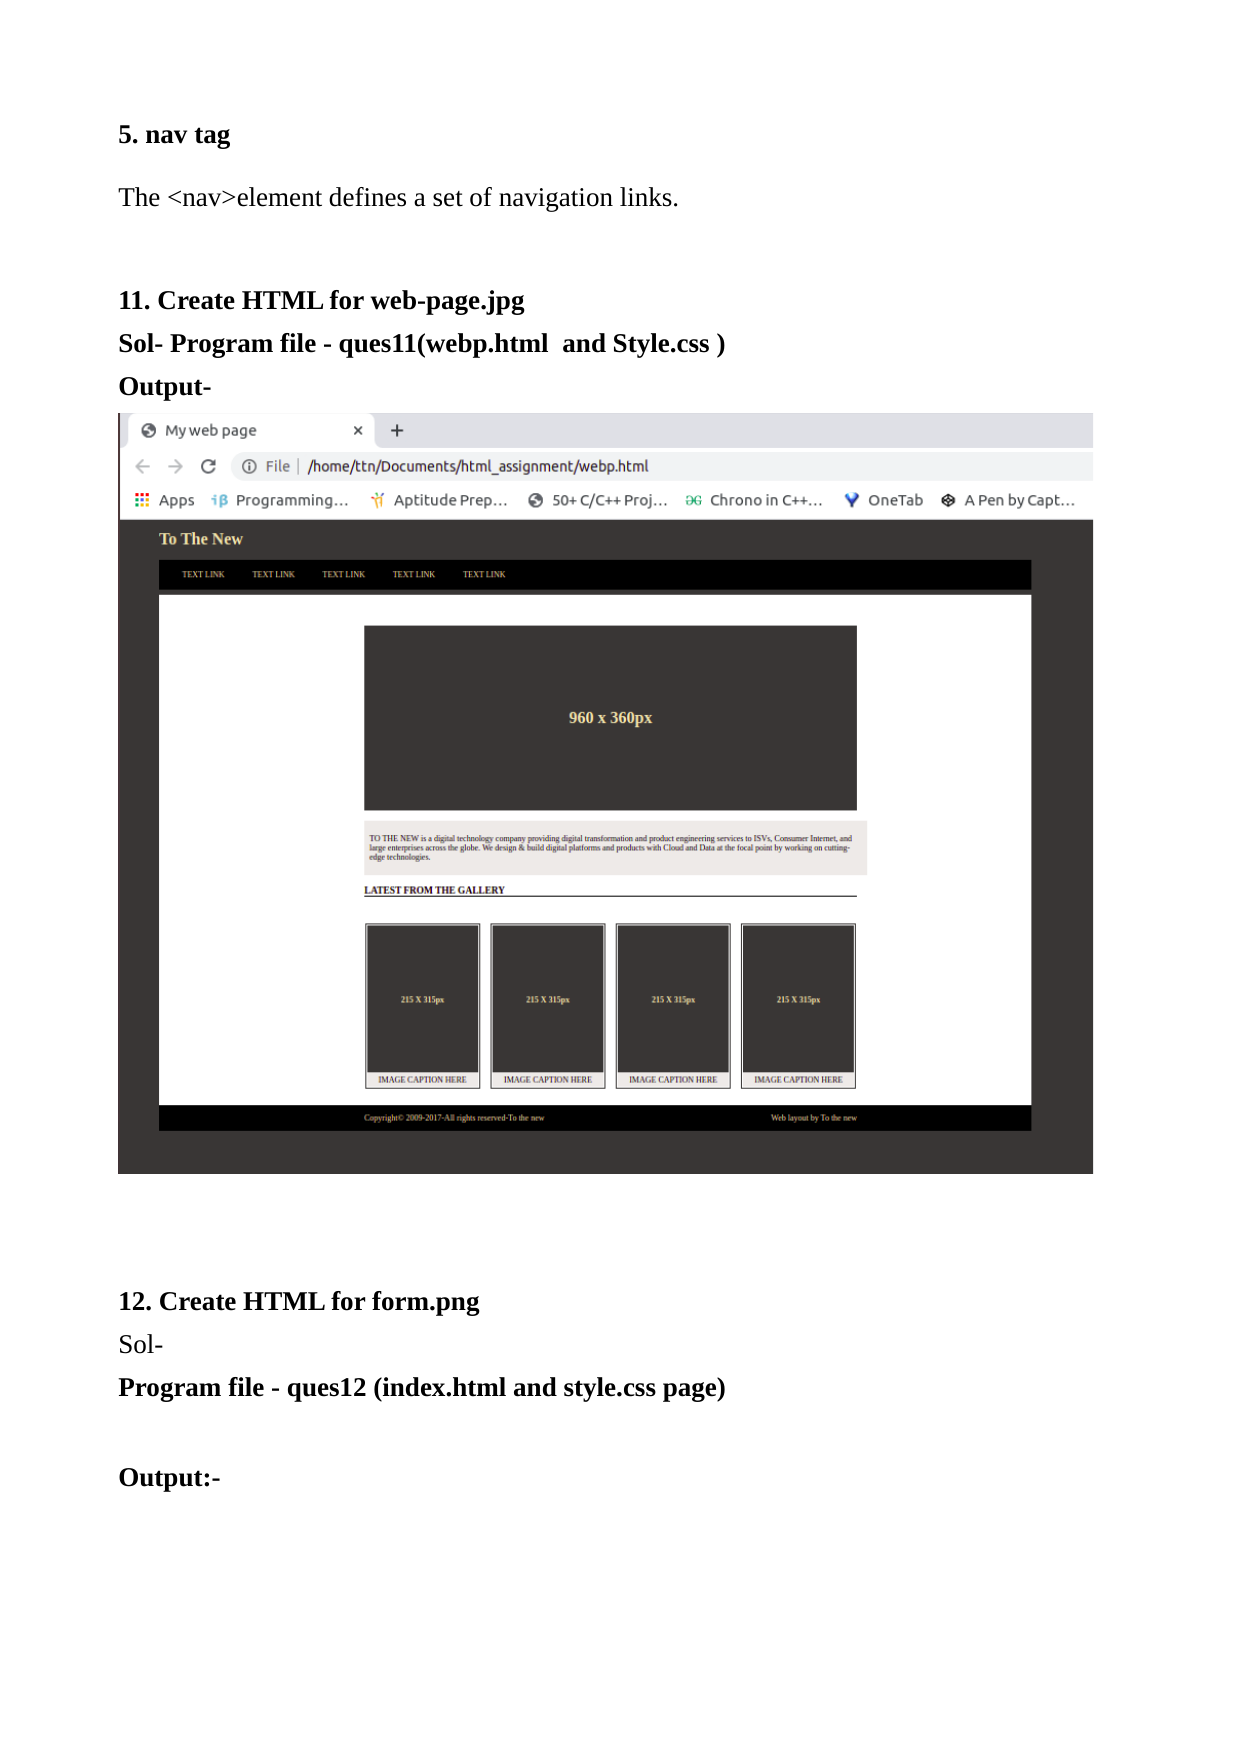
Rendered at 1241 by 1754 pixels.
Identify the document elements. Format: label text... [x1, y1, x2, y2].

text 11. Create HTML for web-page.jpg [118, 297, 428, 313]
text Sol- Program file - ques11(webp.html and Style.css ) [118, 327, 1122, 358]
text The <nav>element defines a set of navigation links. [118, 194, 1122, 210]
text 12. Create HTML for form.png [118, 1298, 437, 1313]
text Program file - ques12 (index.html and style.css page) [118, 1371, 1122, 1402]
text Output- [118, 370, 1122, 401]
picture [118, 413, 1094, 1174]
text 11. Create HTML for web-page.jpg [515, 297, 1122, 313]
text 12. Create HTML for form.png [470, 1298, 1122, 1313]
text Output:- [118, 1461, 1122, 1493]
text Sol- [118, 1328, 1122, 1359]
subtitle 5. nav tag [118, 118, 1122, 149]
